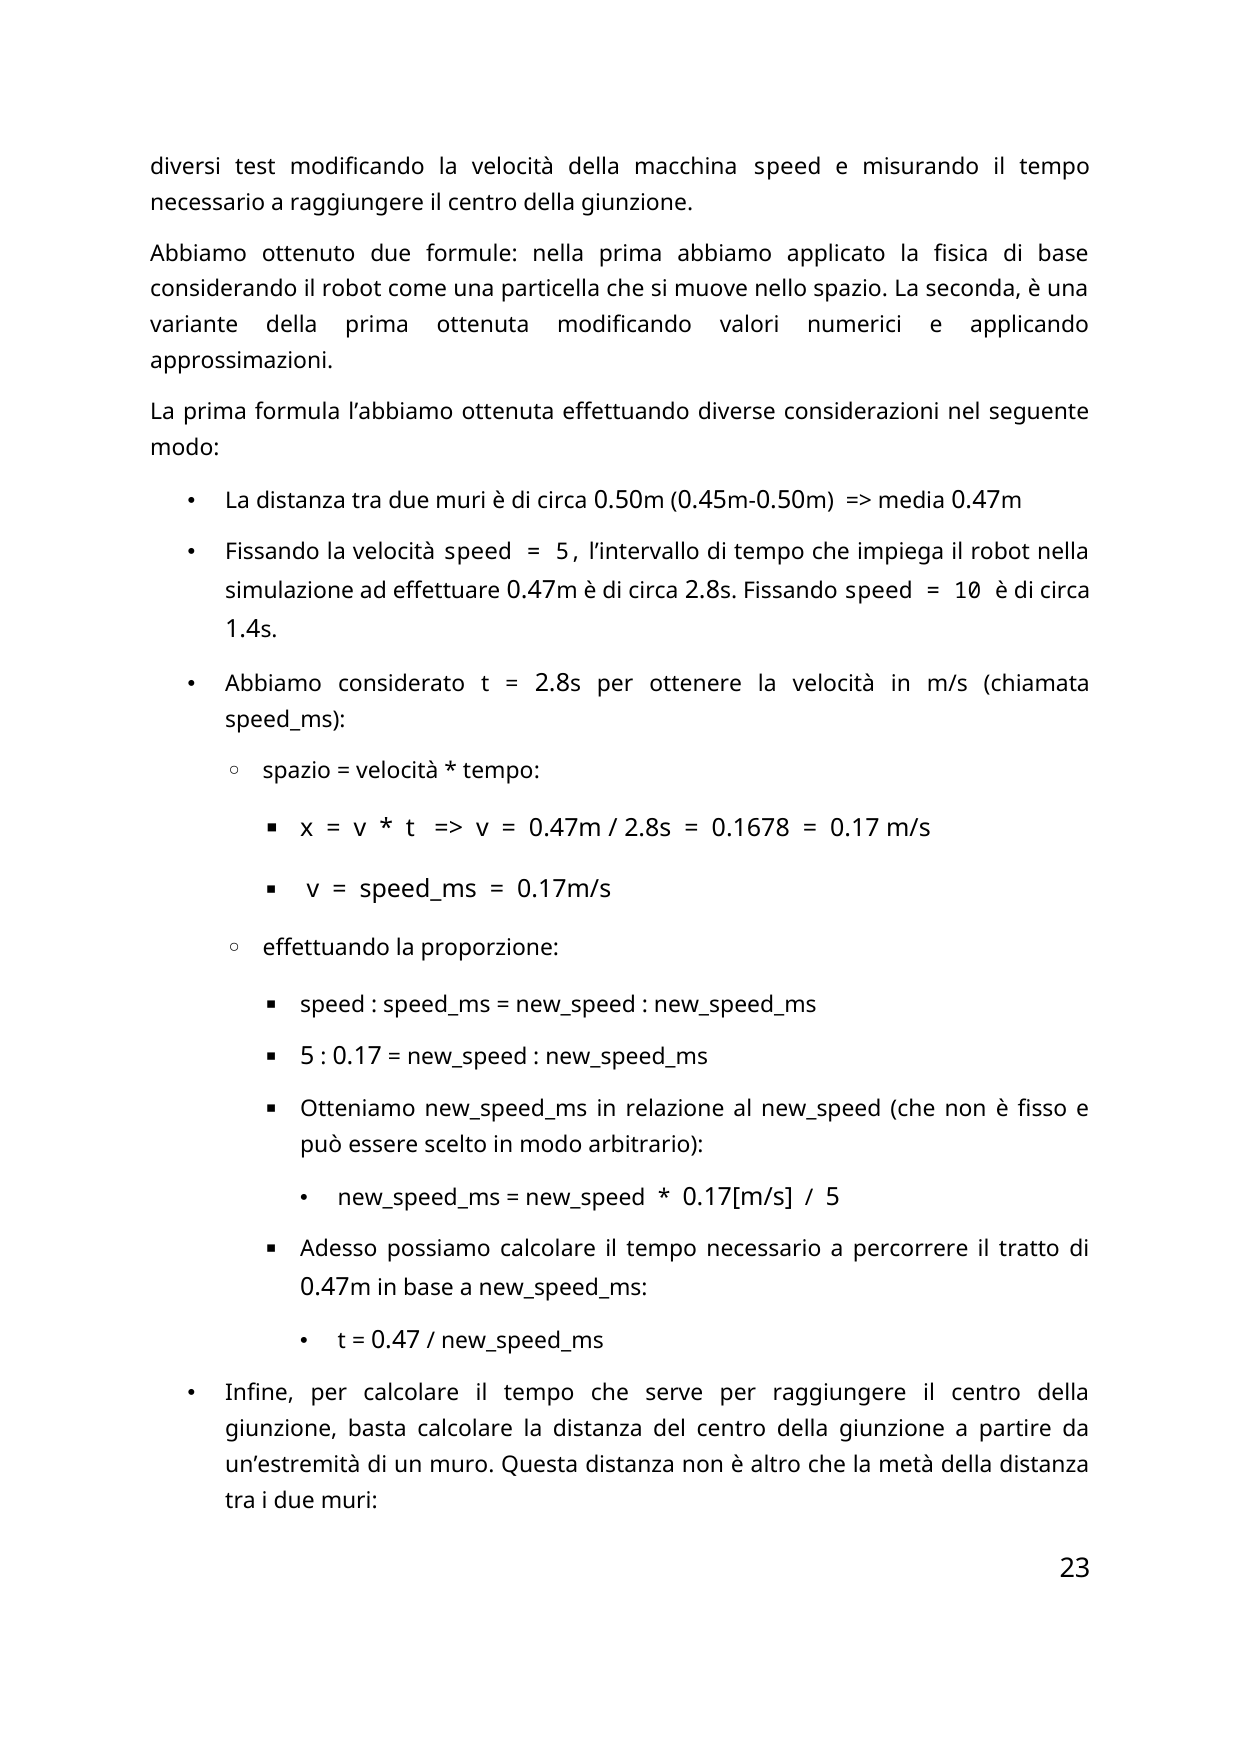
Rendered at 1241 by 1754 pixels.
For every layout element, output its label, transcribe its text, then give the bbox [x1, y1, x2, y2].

list Adesso possiamo calcolare il tempo necessario a percorrere il tratto di 0.47m in base a new_speed_ms: [262, 1232, 1090, 1302]
list t = 0.47 / new_speed_ms [300, 1322, 1090, 1356]
list speed : speed_ms = new_speed : new_speed_ms [262, 987, 1090, 1019]
text Abbiamo ottenuto due formule: nella prima abbiamo applicato la fisica di base considerando il robot come una particella che si muove nello spazio. La seconda, è una variante della prima ottenuta modificando valori numerici e applicando approssimazioni. [150, 236, 1090, 376]
text diversi test modificando la velocità della macchina speed e misurando il tempo necessario a raggiungere il centro della giunzione. [150, 150, 1090, 217]
list effettuando la proporzione: [225, 931, 1090, 962]
list Infine, per calcolare il tempo che serve per raggiungere il centro della giunzione, basta calcolare la distanza del centro della giunzione a partire da un’estremità di un muro. Questa distanza non è altro che la metà della distanza tra i due muri: [187, 1376, 1090, 1515]
list spazio = velocità * tempo: [225, 753, 1090, 785]
list Fissando la velocità speed = 5, l’intervallo di tempo che impiega il robot nella simulazione ad effettuare 0.47m è di circa 2.8s. Fissando speed = 10 è di circa 1.4s. [187, 535, 1090, 644]
text La prima formula l’abbiamo ottenuta effettuando diverse considerazioni nel seguente modo: [150, 395, 1090, 462]
list x = v * t => v = 0.47m / 2.8s = 0.1678 = 0.17 m/s [262, 810, 1090, 844]
list 5 : 0.17 = new_speed : new_speed_ms [262, 1038, 1090, 1072]
list Abbiamo considerato t = 2.8s per ottenere la velocità in m/s (chiamata speed_ms): [187, 664, 1090, 734]
list new_speed_ms = new_speed * 0.17[m/s] / 5 [300, 1178, 1090, 1212]
list v = speed_ms = 0.17m/s [262, 871, 1090, 904]
list La distanza tra due muri è di circa 0.50m (0.45m-0.50m) => media 0.47m [187, 481, 1090, 515]
list Otteniamo new_speed_ms in relazione al new_speed (che non è fisso e può essere scelto in modo arbitrario): [262, 1092, 1090, 1159]
